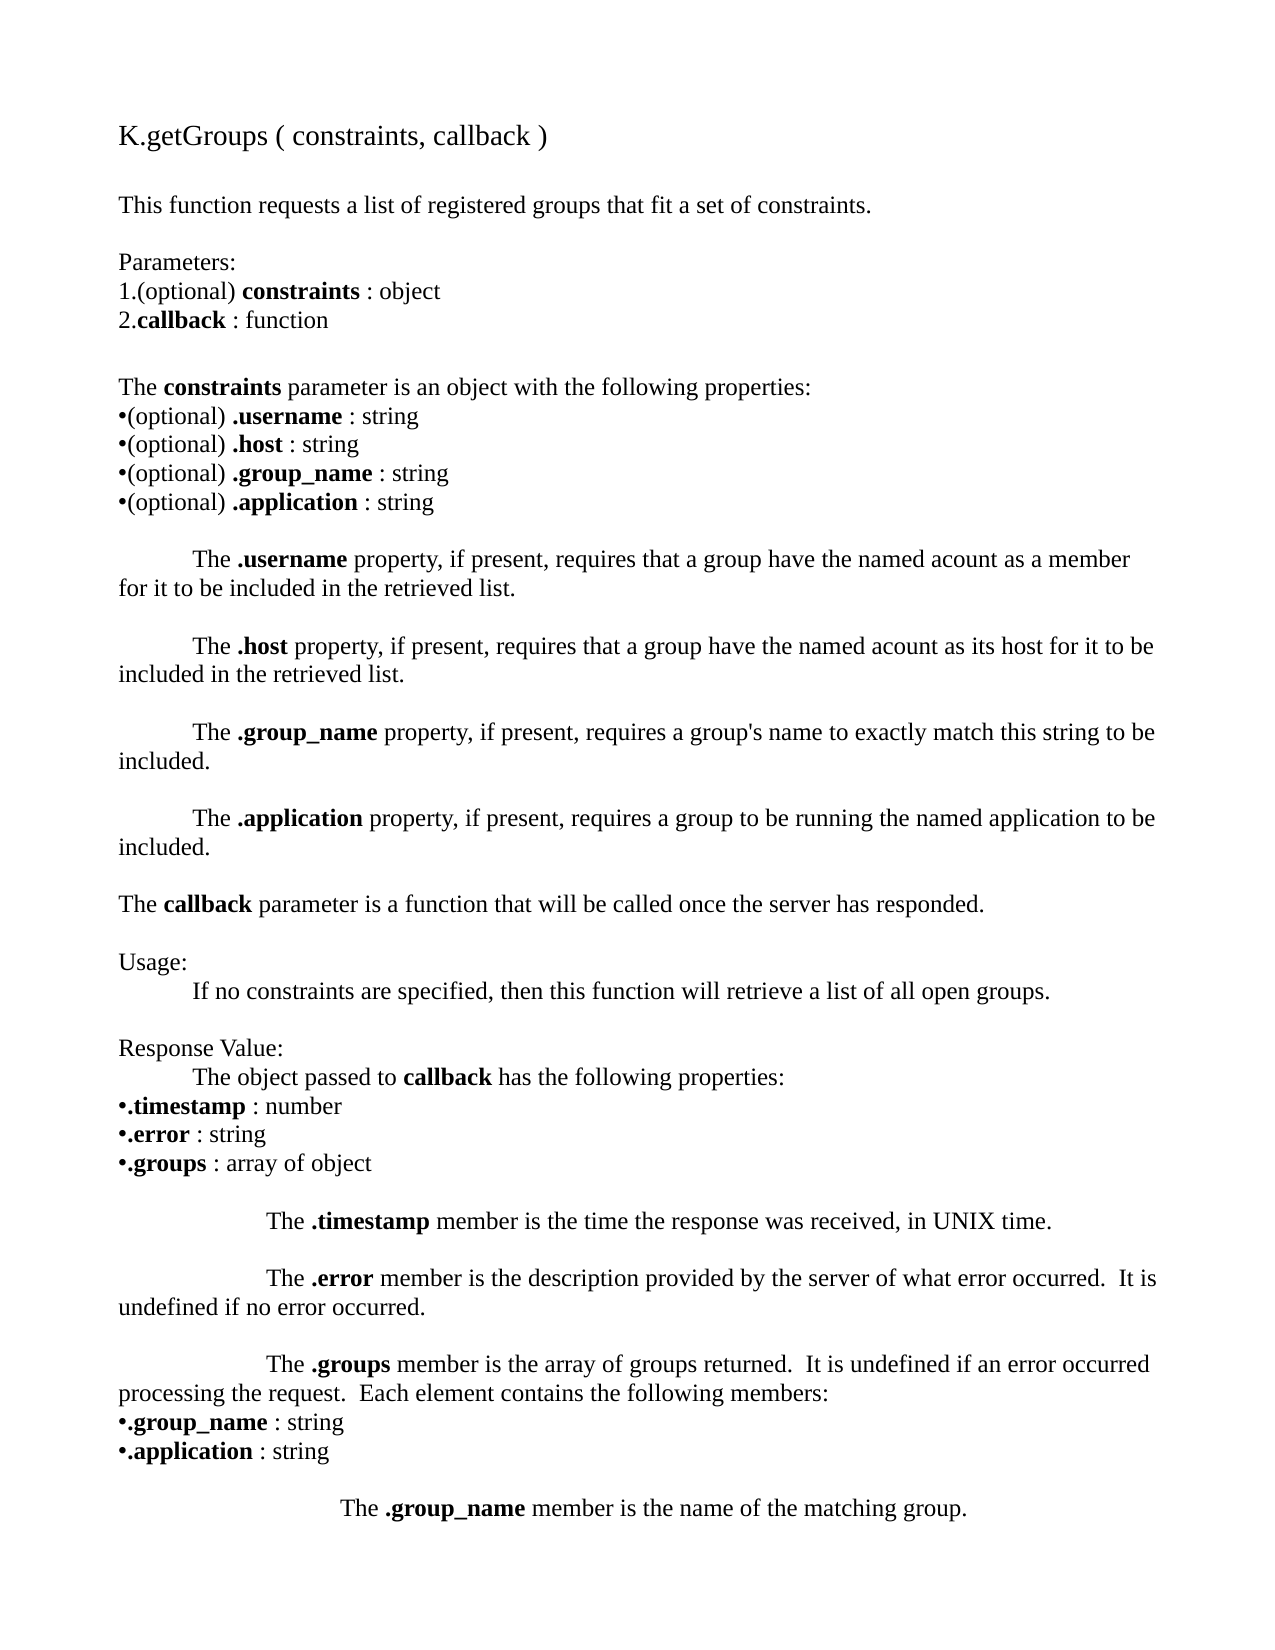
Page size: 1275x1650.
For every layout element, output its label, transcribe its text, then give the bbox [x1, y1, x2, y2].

text If no constraints are specified, then this function will retrieve a list of all open groups. [118, 976, 1157, 1004]
list (optional) .username : string [118, 401, 1157, 429]
text Parameters: [118, 247, 1157, 276]
list .error : string [118, 1119, 1157, 1148]
text The .group_name member is the name of the matching group. [118, 1493, 1157, 1522]
text Response Value: [118, 1033, 1157, 1062]
list .group_name : string [118, 1407, 1157, 1436]
text This function requests a list of registered groups that fit a set of constraints. [118, 190, 1157, 219]
list callback : function [118, 305, 1157, 334]
text The .timestamp member is the time the response was received, in UNIX time. [118, 1206, 1157, 1234]
list .application : string [118, 1436, 1157, 1464]
text The .host property, if present, requires that a group have the named acount as its host for it to be included in the retrieved list. [118, 631, 1157, 688]
list .timestamp : number [118, 1091, 1157, 1119]
text The .error member is the description provided by the server of what error occurred. It is undefined if no error occurred. [118, 1263, 1157, 1321]
text The constraints parameter is an object with the following properties: [118, 372, 1157, 401]
text The .groups member is the array of groups returned. It is undefined if an error occurred processing the request. Each element contains the following members: [118, 1349, 1157, 1407]
list (optional) .host : string [118, 429, 1157, 458]
text Usage: [118, 947, 1157, 976]
list (optional) constraints : object [118, 276, 1157, 305]
text The .application property, if present, requires a group to be running the named application to be included. [118, 803, 1157, 861]
list (optional) .application : string [118, 487, 1157, 516]
text K.getGroups ( constraints, callback ) [118, 118, 1157, 152]
text The object passed to callback has the following properties: [118, 1062, 1157, 1091]
list .groups : array of object [118, 1148, 1157, 1177]
text The .username property, if present, requires that a group have the named acount as a member for it to be included in the retrieved list. [118, 544, 1157, 602]
text The callback parameter is a function that will be called once the server has responded. [118, 889, 1157, 918]
list (optional) .group_name : string [118, 458, 1157, 487]
text The .group_name property, if present, requires a group's name to exactly match this string to be included. [118, 717, 1157, 774]
